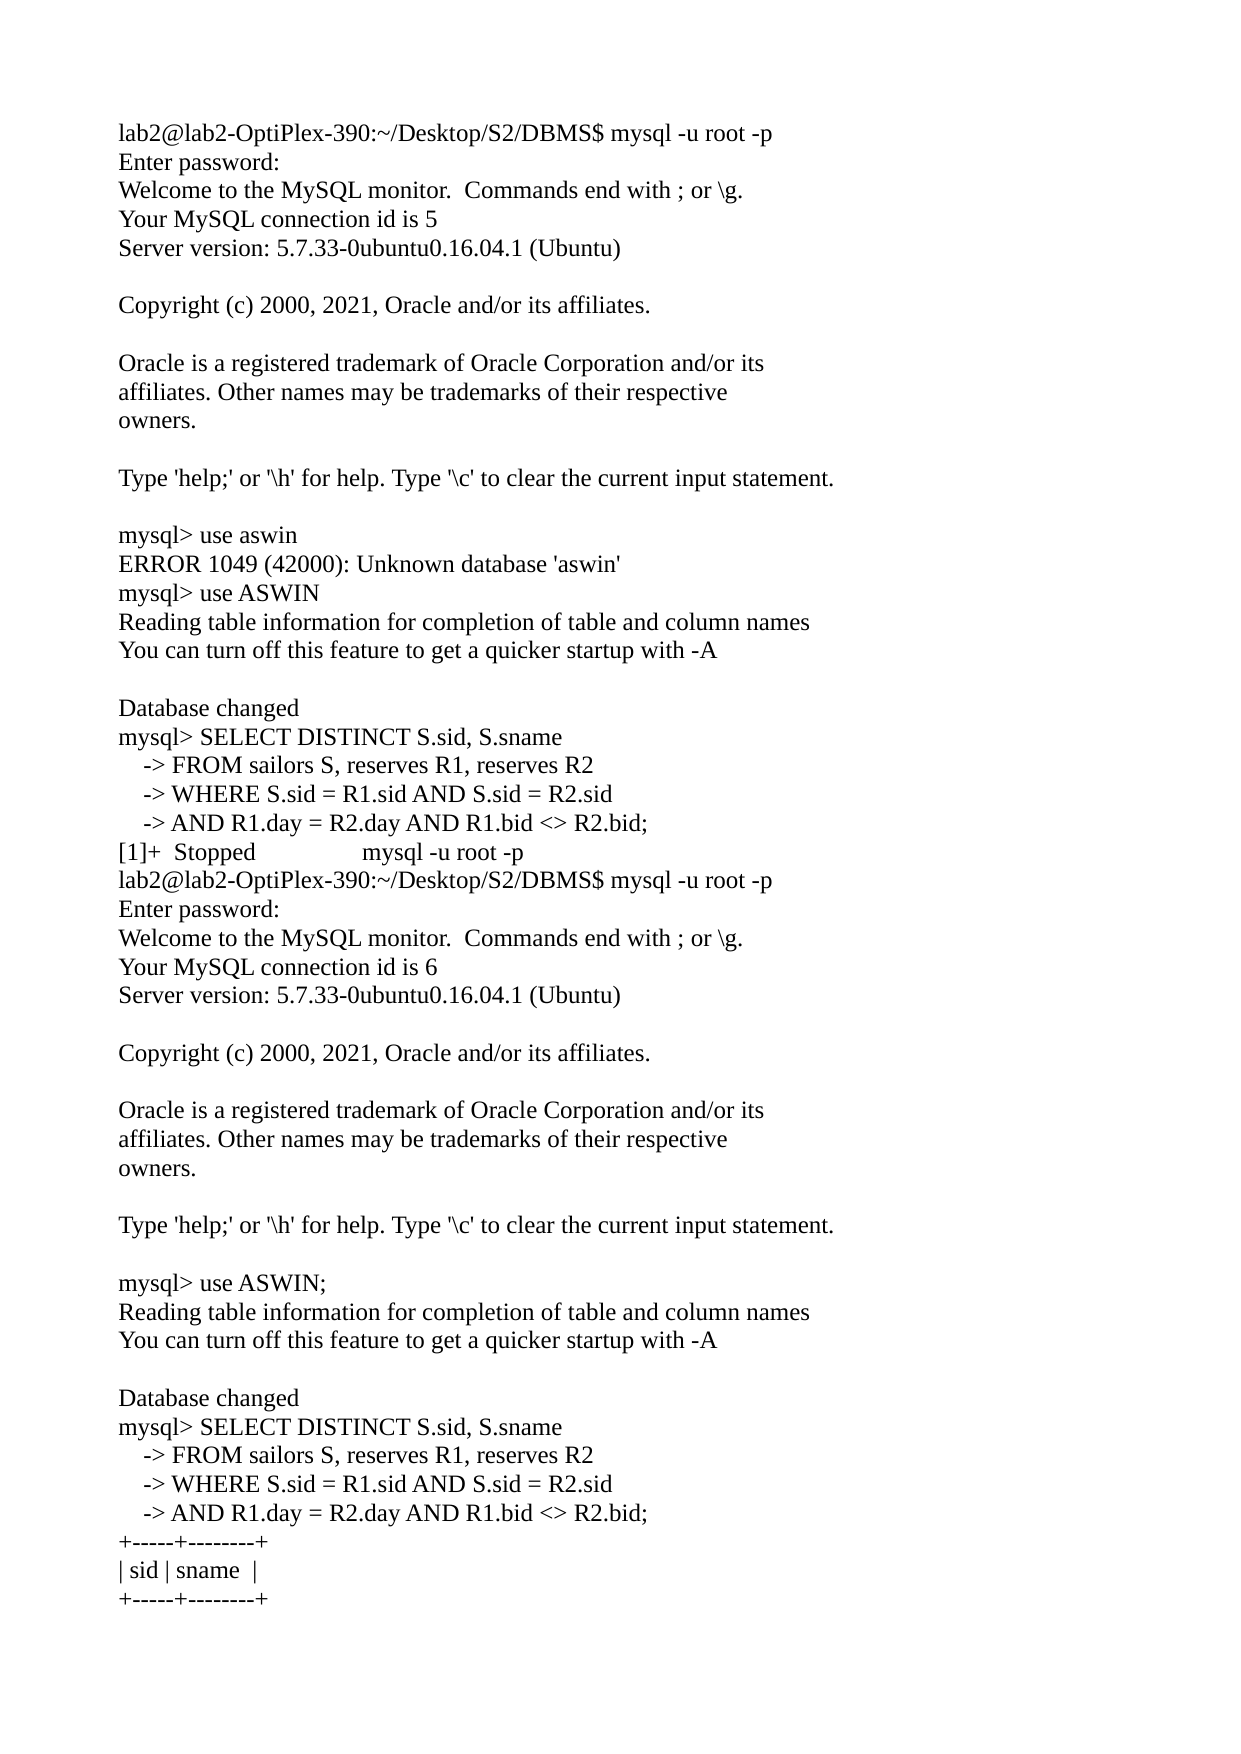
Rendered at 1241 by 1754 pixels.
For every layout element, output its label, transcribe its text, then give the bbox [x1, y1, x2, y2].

text owners. [118, 406, 1122, 434]
text Database changed [118, 1383, 1122, 1412]
text Enter password: [118, 147, 1122, 176]
text mysql> use ASWIN; [118, 1268, 1122, 1297]
text mysql> SELECT DISTINCT S.sid, S.sname [118, 722, 1122, 751]
text -> WHERE S.sid = R1.sid AND S.sid = R2.sid [118, 1469, 1122, 1498]
text You can turn off this feature to get a quicker startup with -A [118, 636, 1122, 664]
text Oracle is a registered trademark of Oracle Corporation and/or its [118, 348, 1122, 377]
text Database changed [118, 693, 1122, 722]
text -> WHERE S.sid = R1.sid AND S.sid = R2.sid [118, 779, 1122, 808]
text -> AND R1.day = R2.day AND R1.bid <> R2.bid; [118, 1498, 1122, 1527]
text lab2@lab2-OptiPlex-390:~/Desktop/S2/DBMS$ mysql -u root -p [118, 118, 1122, 147]
text affiliates. Other names may be trademarks of their respective [118, 1124, 1122, 1153]
text ERROR 1049 (42000): Unknown database 'aswin' [118, 549, 1122, 578]
text owners. [118, 1153, 1122, 1182]
text Reading table information for completion of table and column names [118, 1297, 1122, 1326]
text -> FROM sailors S, reserves R1, reserves R2 [118, 751, 1122, 779]
text You can turn off this feature to get a quicker startup with -A [118, 1326, 1122, 1354]
text Enter password: [118, 894, 1122, 923]
text affiliates. Other names may be trademarks of their respective [118, 377, 1122, 406]
text Type 'help;' or '\h' for help. Type '\c' to clear the current input statement. [118, 1211, 1122, 1239]
text -> FROM sailors S, reserves R1, reserves R2 [118, 1441, 1122, 1469]
text Copyright (c) 2000, 2021, Oracle and/or its affiliates. [118, 1038, 1122, 1067]
text +-----+--------+ [118, 1527, 1122, 1556]
text Type 'help;' or '\h' for help. Type '\c' to clear the current input statement. [118, 463, 1122, 492]
text +-----+--------+ [118, 1584, 1122, 1613]
text mysql> use ASWIN [118, 578, 1122, 607]
text Server version: 5.7.33-0ubuntu0.16.04.1 (Ubuntu) [118, 233, 1122, 262]
text lab2@lab2-OptiPlex-390:~/Desktop/S2/DBMS$ mysql -u root -p [118, 866, 1122, 894]
text | sid | sname | [118, 1556, 1122, 1584]
text mysql> SELECT DISTINCT S.sid, S.sname [118, 1412, 1122, 1441]
text Copyright (c) 2000, 2021, Oracle and/or its affiliates. [118, 291, 1122, 319]
text mysql> use aswin [118, 521, 1122, 549]
text Your MySQL connection id is 5 [118, 204, 1122, 233]
text Oracle is a registered trademark of Oracle Corporation and/or its [118, 1096, 1122, 1124]
text [1]+ Stopped mysql -u root -p [118, 837, 1122, 866]
text Your MySQL connection id is 6 [118, 952, 1122, 981]
text Reading table information for completion of table and column names [118, 607, 1122, 636]
text Welcome to the MySQL monitor. Commands end with ; or \g. [118, 923, 1122, 952]
text Welcome to the MySQL monitor. Commands end with ; or \g. [118, 176, 1122, 204]
text -> AND R1.day = R2.day AND R1.bid <> R2.bid; [118, 808, 1122, 837]
text Server version: 5.7.33-0ubuntu0.16.04.1 (Ubuntu) [118, 981, 1122, 1009]
